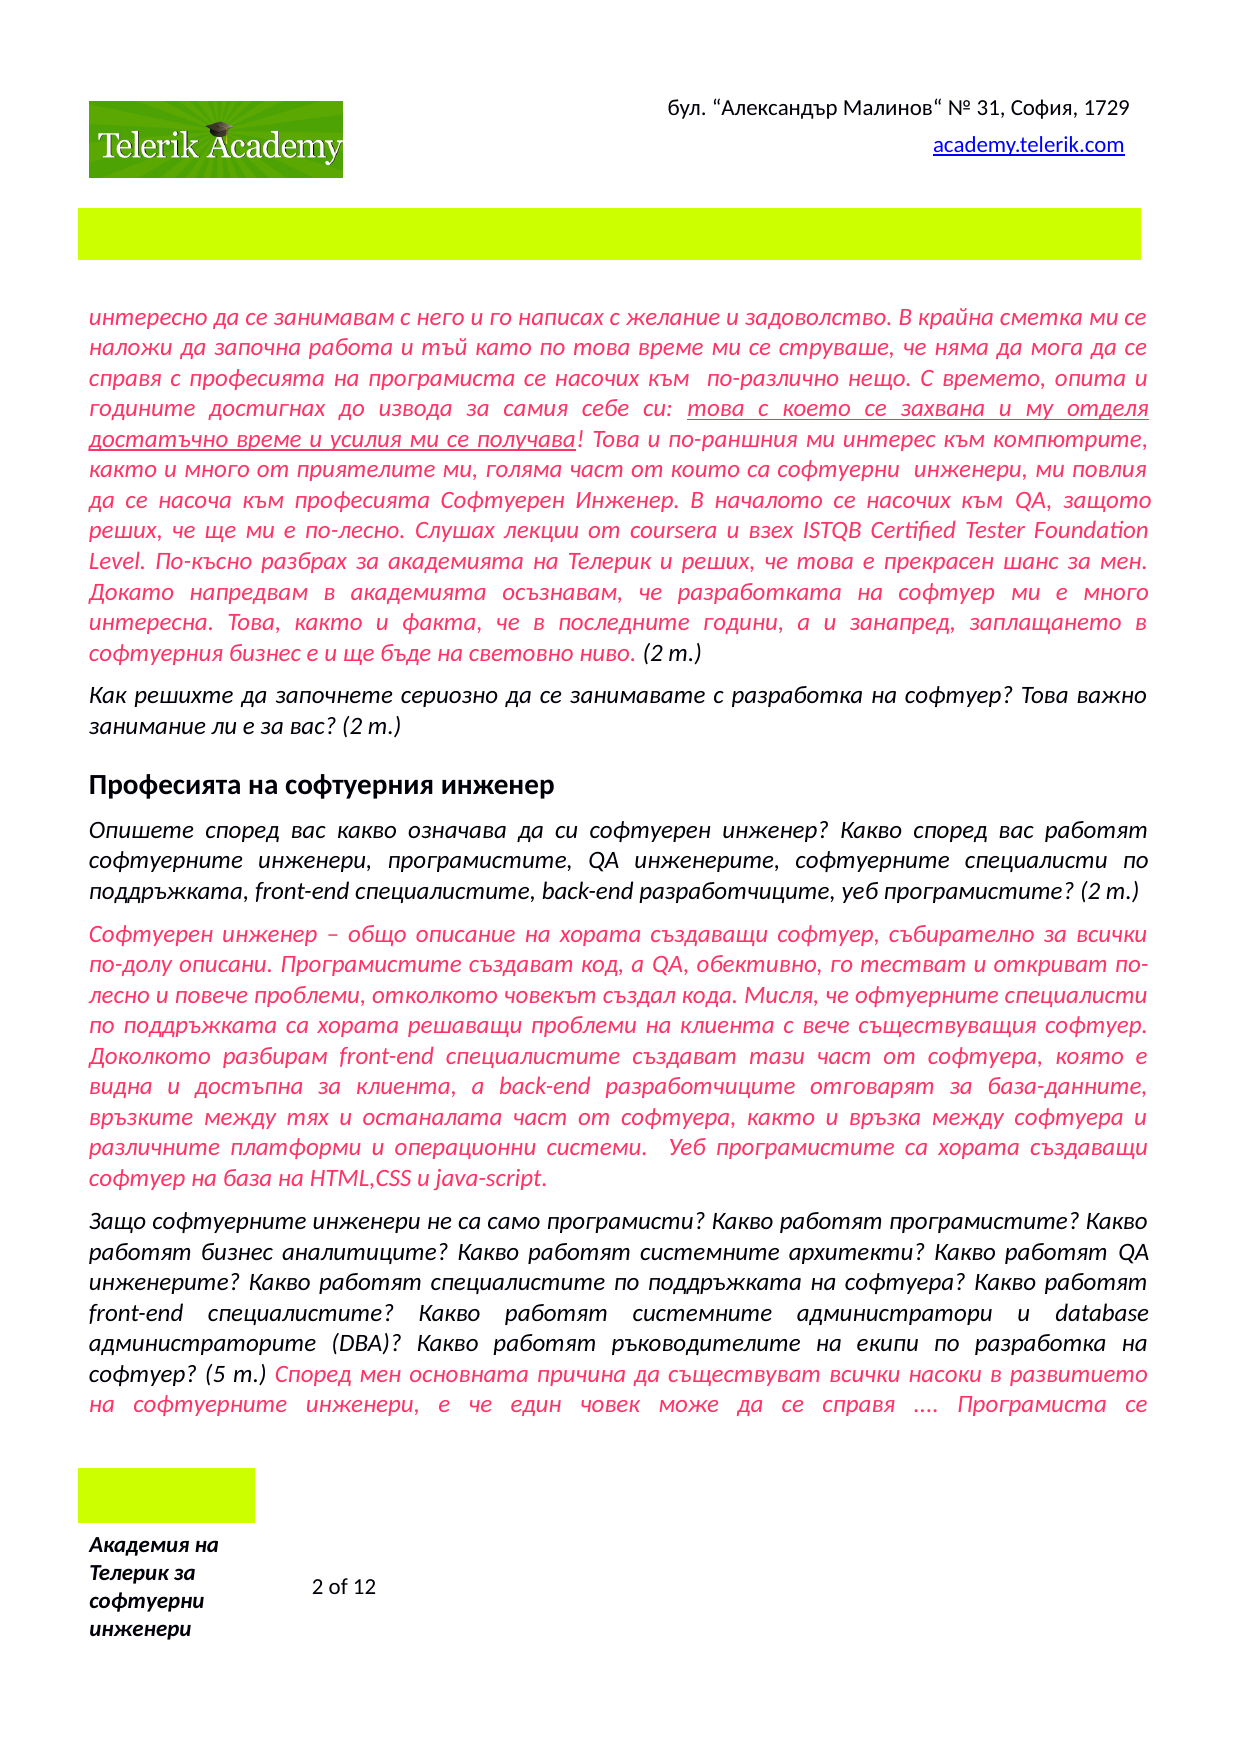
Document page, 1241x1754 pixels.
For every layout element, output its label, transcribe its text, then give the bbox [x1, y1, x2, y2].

text Как решихте да започнете сериозно да се занимавате с разработка на софтуер? Това важно занимание ли е за вас? (2 т.) [89, 680, 1152, 741]
picture [89, 101, 343, 178]
text Защо софтуерните инженери не са само програмисти? Какво работят програмистите? Какво работят бизнес аналитиците? Какво работят системните архитекти? Какво работят QA инженерите? Какво работят специалистите по поддръжката на софтуера? Какво работят front-end специалистите? Какво работят системните администратори и database администраторите (DBA)? Какво работят ръководителите на екипи по разработка на софтуер? (5 т.) Според мен основната причина да съществуват всички насоки в развитието на софтуерните инженери, е че един човек може да се справя .... Програмиста се [89, 1205, 1152, 1419]
text Софтуерен инженер – общо описание на хората създаващи софтуер, събирателно за всички по-долу описани. Програмистите създават код, а QA, обективно, го тестват и откриват по-лесно и повече проблеми, отколкото човекът създал кода. Мисля, че офтуерните специалисти по поддръжката са хората решаващи проблеми на клиента с вече съществуващия софтуер. Доколкото разбирам front-end специалистите създават тази част от софтуера, която е видна и достъпна за клиента, а back-end разработчиците отговарят за база-данните, връзките между тях и останалата част от софтуера, както и връзка между софтуера и различните платформи и операционни системи. Уеб програмистите са хората създаващи софтуер на база на HTML,CSS и java-script. [89, 918, 1152, 1193]
subtitle Професията на софтуерния инженер [89, 766, 1152, 801]
text интересно да се занимавам с него и го написах с желание и задоволство. В крайна сметка ми се наложи да започна работа и тъй като по това време ми се струваше, че няма да мога да се справя с професията на програмиста се насочих към по-различно нещо. С времето, опита и годините достигнах до извода за самия себе си: това с което се захвана и му отделя достатъчно време и усилия ми се получава! Това и по-раншния ми интерес към компютрите, както и много от приятелите ми, голяма част от които са софтуерни инженери, ми повлия да се насоча към професията Софтуерен Инженер. В началото се насочих към QA, защото реших, че ще ми е по-лесно. Слушах лекции от coursera и взех ISTQB Certified Tester Foundation Level. По-късно разбрах за академията на Телерик и реших, че това е прекрасен шанс за мен. Докато напредвам в академията осъзнавам, че разработката на софтуер ми е много интересна. Това, както и факта, че в последните години, а и занапред, заплащането в софтуерния бизнес е и ще бъде на световно ниво. (2 т.) [89, 301, 1152, 667]
text Опишете според вас какво означава да си софтуерен инженер? Какво според вас работят софтуерните инженери, програмистите, QA инженерите, софтуерните специалисти по поддръжката, front-end специалистите, back-end разработчиците, уеб програмистите? (2 т.) [89, 814, 1152, 905]
